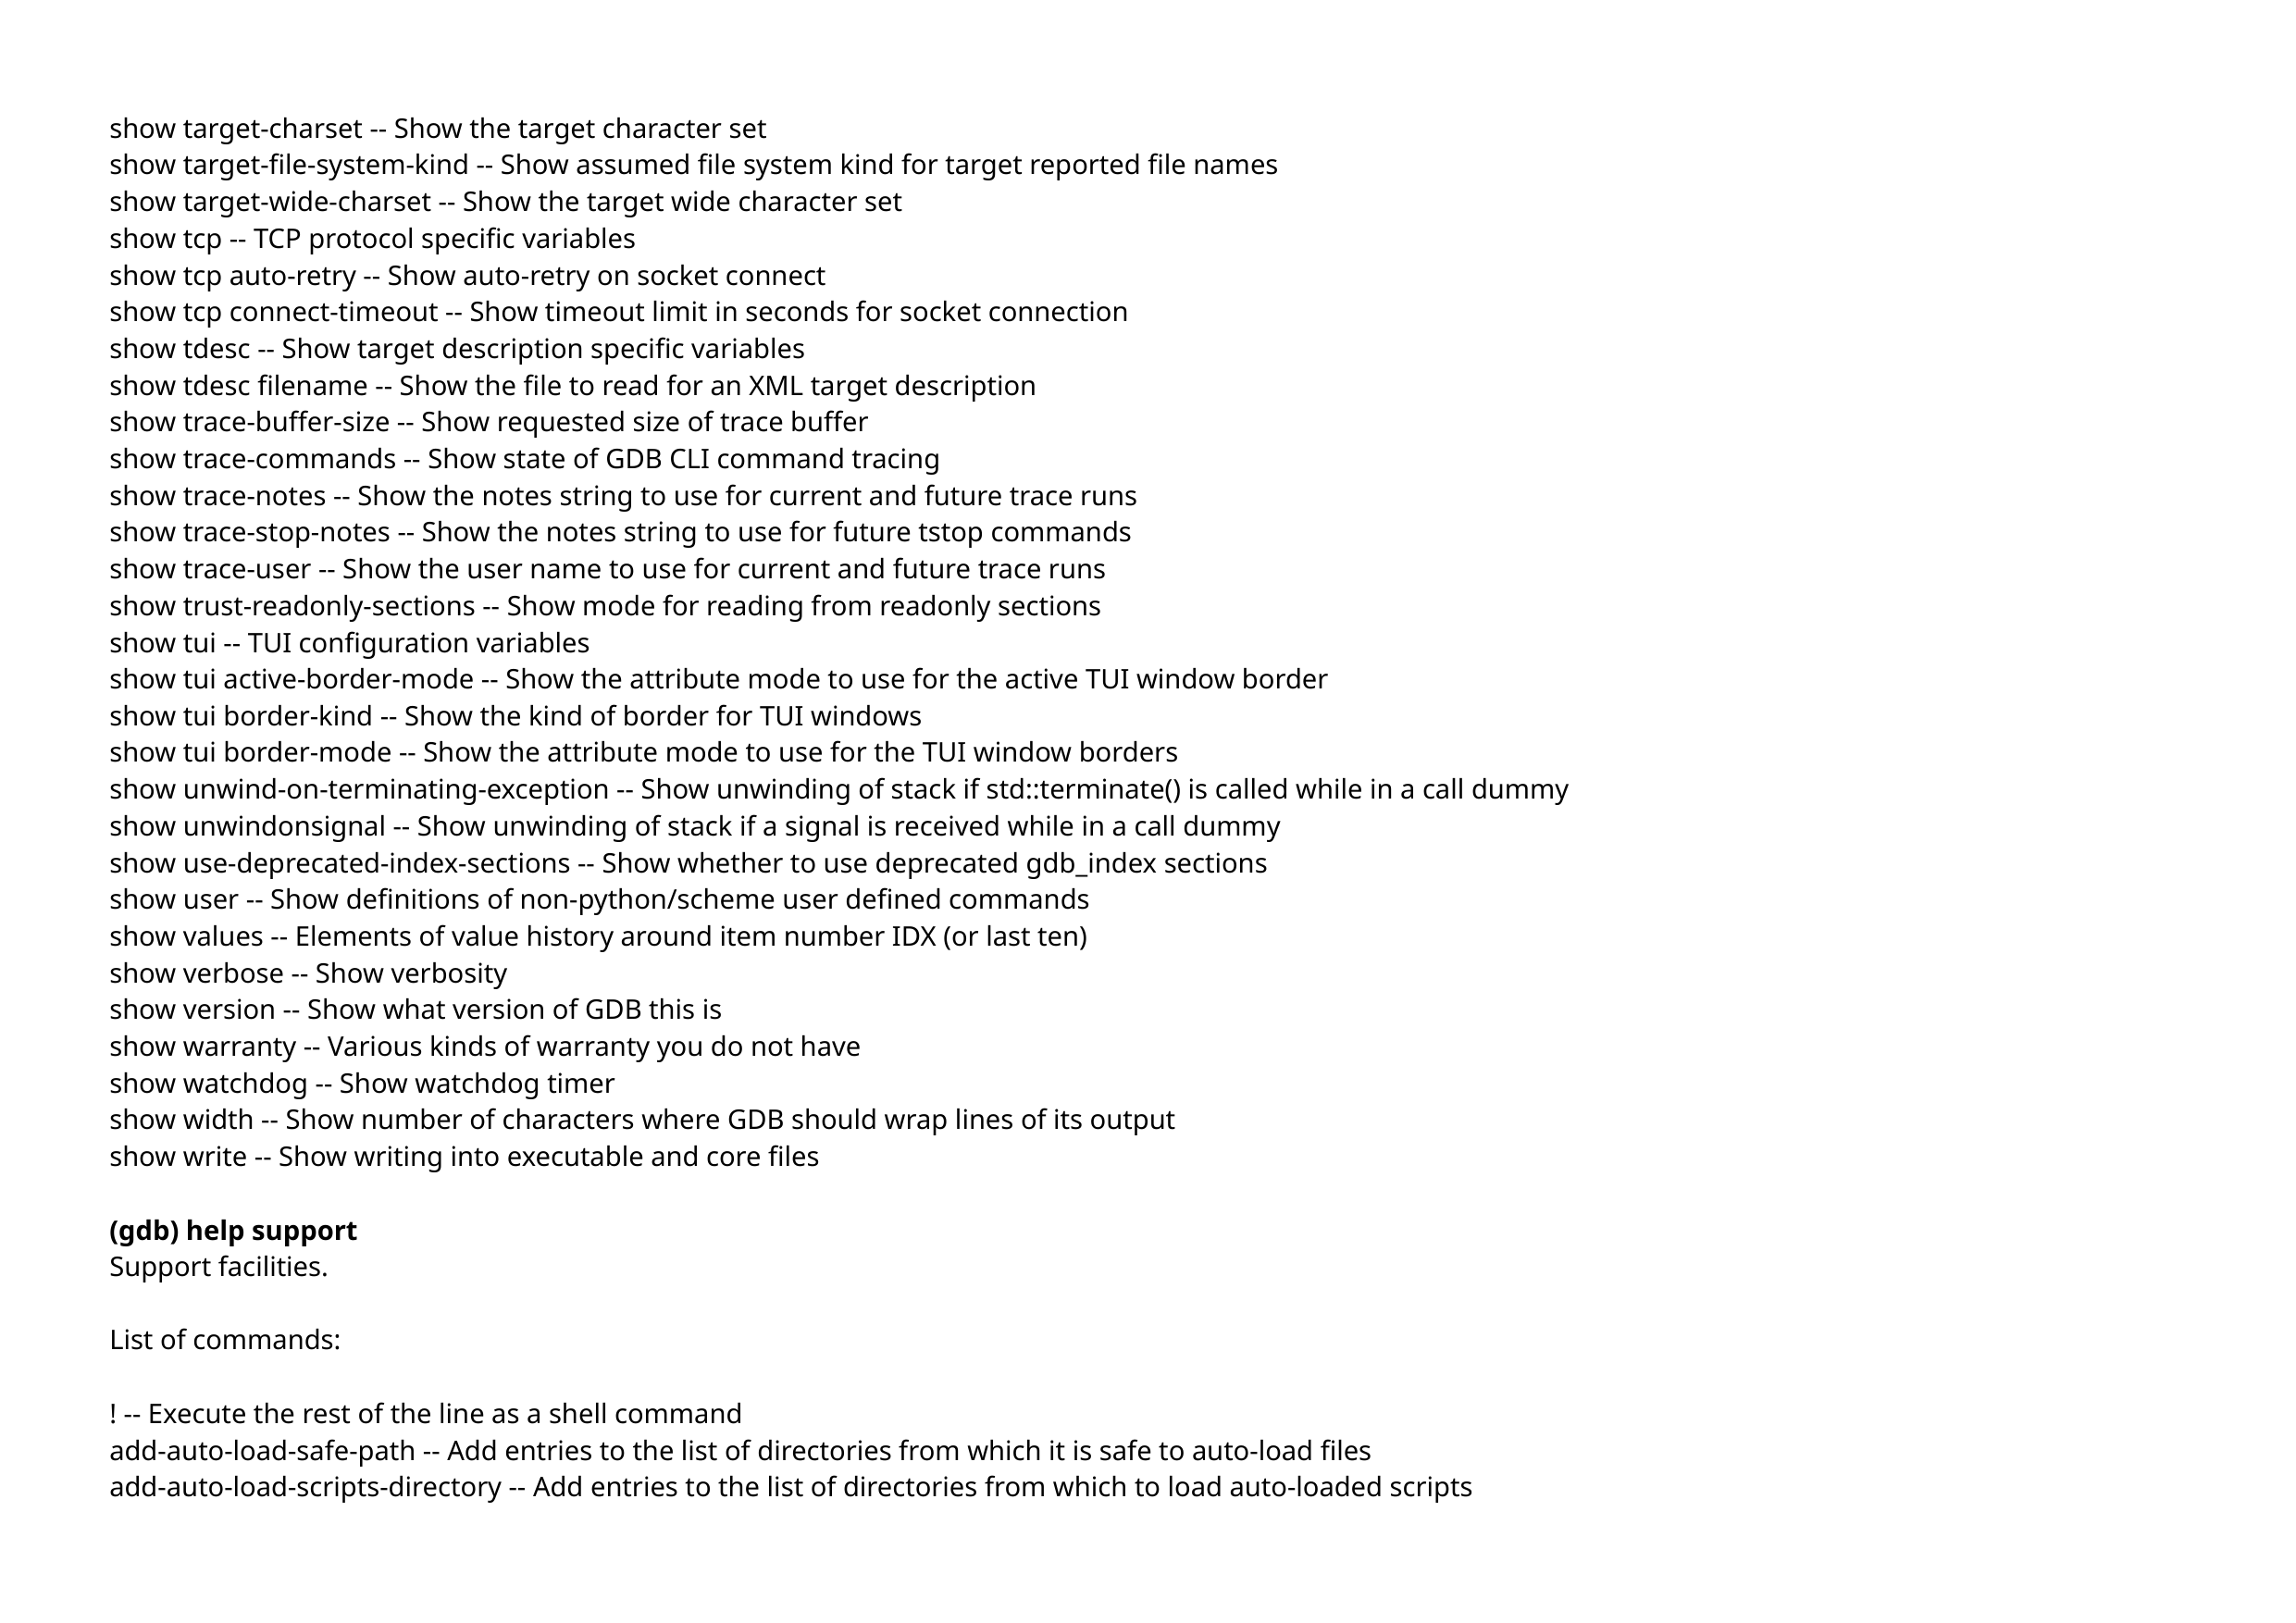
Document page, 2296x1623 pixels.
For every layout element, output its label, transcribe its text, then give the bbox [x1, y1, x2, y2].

text show target-charset -- Show the target character set show target-file-system-kind -- Show assumed file system kind for target reported file names show target-wide-charset -- Show the target wide character set show tcp -- TCP protocol specific variables show tcp auto-retry -- Show auto-retry on socket connect show tcp connect-timeout -- Show timeout limit in seconds for socket connection show tdesc -- Show target description specific variables show tdesc filename -- Show the file to read for an XML target description show trace-buffer-size -- Show requested size of trace buffer show trace-commands -- Show state of GDB CLI command tracing show trace-notes -- Show the notes string to use for current and future trace runs show trace-stop-notes -- Show the notes string to use for future tstop commands show trace-user -- Show the user name to use for current and future trace runs show trust-readonly-sections -- Show mode for reading from readonly sections show tui -- TUI configuration variables show tui active-border-mode -- Show the attribute mode to use for the active TUI window border show tui border-kind -- Show the kind of border for TUI windows show tui border-mode -- Show the attribute mode to use for the TUI window borders show unwind-on-terminating-exception -- Show unwinding of stack if std::terminate() is called while in a call dummy show unwindonsignal -- Show unwinding of stack if a signal is received while in a call dummy show use-deprecated-index-sections -- Show whether to use deprecated gdb_index sections show user -- Show definitions of non-python/scheme user defined commands show values -- Elements of value history around item number IDX (or last ten) show verbose -- Show verbosity show version -- Show what version of GDB this is show warranty -- Various kinds of warranty you do not have show watchdog -- Show watchdog timer show width -- Show number of characters where GDB should wrap lines of its output show write -- Show writing into executable and core files (gdb) help support Support facilities. List of commands: ! -- Execute the rest of the line as a shell command add-auto-load-safe-path -- Add entries to the list of directories from which it is safe to auto-load files add-auto-load-scripts-directory -- Add entries to the list of directories from which to load auto-loaded scripts [109, 109, 2278, 1505]
